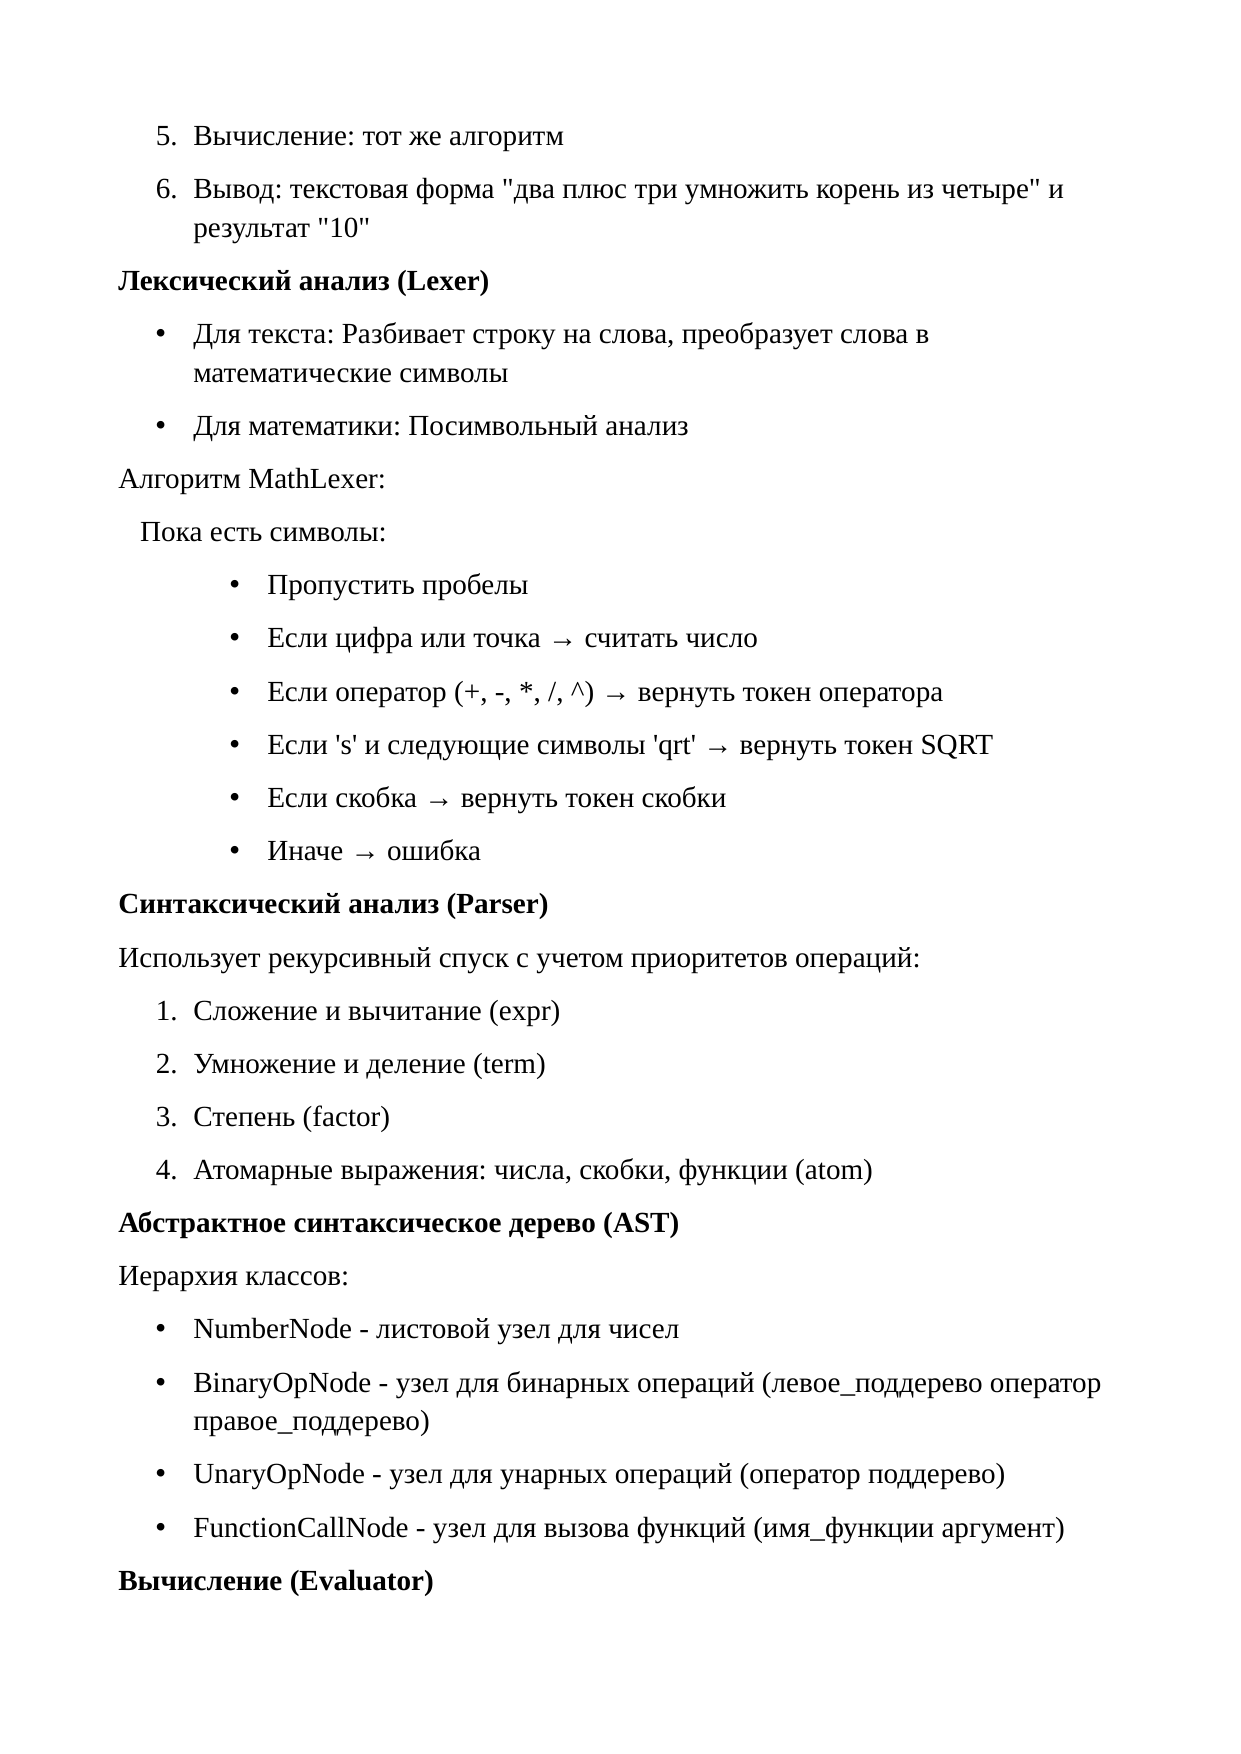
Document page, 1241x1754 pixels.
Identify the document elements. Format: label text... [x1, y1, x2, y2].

text Вычисление (Evaluator) [118, 1563, 1122, 1597]
list Умножение и деление (term) [156, 1046, 1122, 1079]
text Иерархия классов: [118, 1258, 1122, 1292]
list Если цифра или точка → считать число [229, 621, 1122, 654]
list Вывод: текстовая форма "два плюс три умножить корень из четыре" и результат "10" [156, 171, 1122, 243]
list Иначе → ошибка [229, 833, 1122, 867]
text Алгоритм MathLexer: [118, 461, 1122, 494]
list Если оператор (+, -, *, /, ^) → вернуть токен оператора [229, 674, 1122, 707]
list Вычисление: тот же алгоритм [156, 118, 1122, 152]
text Абстрактное синтаксическое дерево (AST) [118, 1205, 1122, 1239]
list Если скобка → вернуть токен скобки [229, 780, 1122, 814]
list UnaryOpNode - узел для унарных операций (оператор поддерево) [156, 1457, 1122, 1490]
text Использует рекурсивный спуск с учетом приоритетов операций: [118, 940, 1122, 973]
list Для математики: Посимвольный анализ [156, 408, 1122, 441]
list Пропустить пробелы [229, 567, 1122, 601]
text Синтаксический анализ (Parser) [118, 887, 1122, 920]
list Степень (factor) [156, 1099, 1122, 1133]
list Для текста: Разбивает строку на слова, преобразует слова в математические символы [156, 316, 1122, 388]
list Атомарные выражения: числа, скобки, функции (atom) [156, 1152, 1122, 1186]
list Если 's' и следующие символы 'qrt' → вернуть токен SQRT [229, 727, 1122, 761]
text Лексический анализ (Lexer) [118, 263, 1122, 296]
list Сложение и вычитание (expr) [156, 993, 1122, 1026]
list NumberNode - листовой узел для чисел [156, 1312, 1122, 1345]
list FunctionCallNode - узел для вызова функций (имя_функции аргумент) [156, 1510, 1122, 1543]
list BinaryOpNode - узел для бинарных операций (левое_поддерево оператор правое_поддерево) [156, 1365, 1122, 1437]
text Пока есть символы: [118, 514, 1122, 548]
